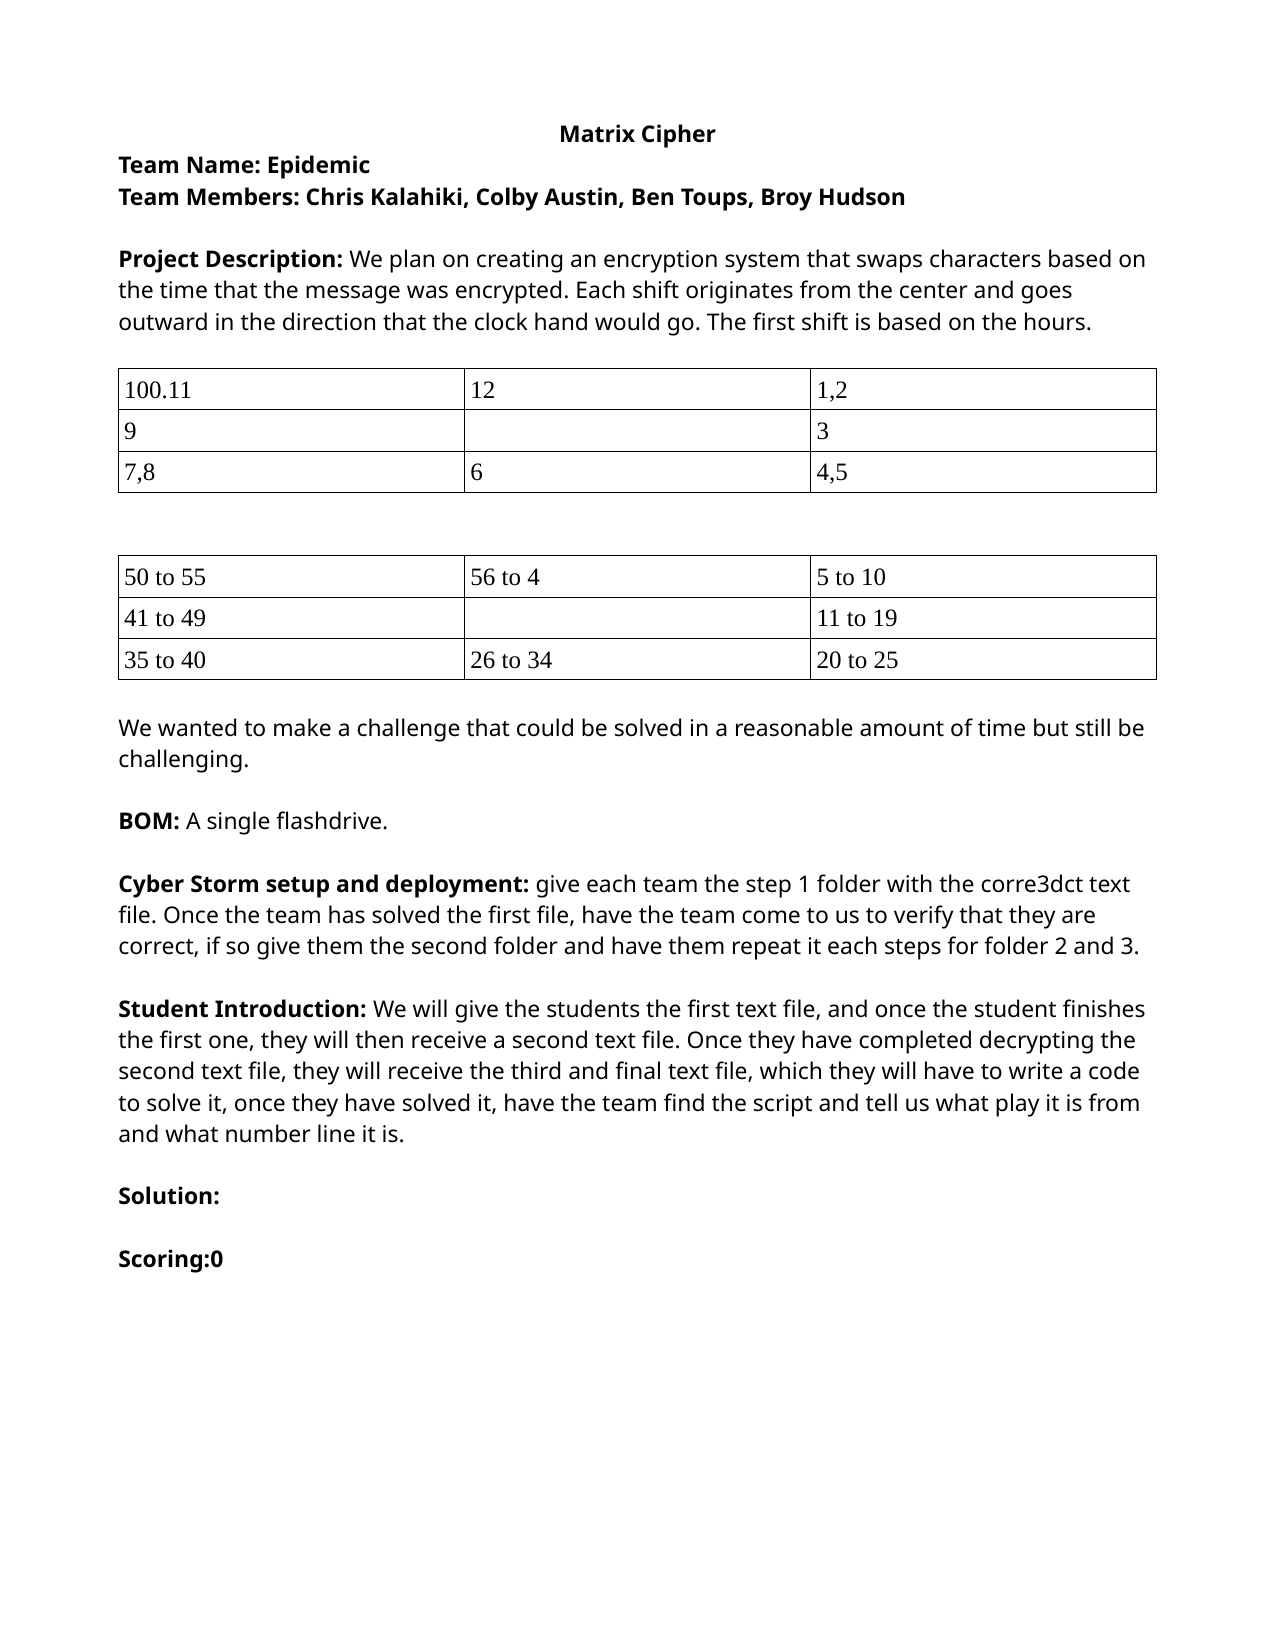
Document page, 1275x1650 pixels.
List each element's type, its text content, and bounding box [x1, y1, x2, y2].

table_cell 41 to 49 [119, 598, 464, 638]
table_cell 4,5 [811, 452, 1156, 492]
table_cell 26 to 34 [465, 639, 810, 679]
table_header 12 [465, 369, 810, 409]
table_cell 11 to 19 [811, 598, 1156, 638]
text Student Introduction: We will give the students the first text file, and once the student finishes the first one, they will then receive a second text file. Once they have completed decrypting the second text file, they will receive the third and final text file, which they will have to write a code to solve it, once they have solved it, have the team find the script and tell us what play it is from and what number line it is. [118, 993, 1157, 1149]
text Scoring:0 [118, 1243, 1157, 1274]
table_header 100.11 [119, 369, 464, 409]
table_header 50 to 55 [119, 556, 464, 597]
table_header 56 to 4 [465, 556, 810, 597]
table_cell 3 [811, 410, 1156, 451]
text BOM: A single flashdrive. [118, 805, 1157, 836]
table_cell [465, 410, 810, 451]
table_cell 6 [465, 452, 810, 492]
table_cell 9 [119, 410, 464, 451]
table_header 5 to 10 [811, 556, 1156, 597]
text Team Name: Epidemic [118, 149, 1157, 181]
text Project Description: We plan on creating an encryption system that swaps characters based on the time that the message was encrypted. Each shift originates from the center and goes outward in the direction that the clock hand would go. The first shift is based on the hours. [118, 243, 1157, 337]
text Cyber Storm setup and deployment: give each team the step 1 folder with the corre3dct text file. Once the team has solved the first file, have the team come to us to verify that they are correct, if so give them the second folder and have them repeat it each steps for folder 2 and 3. [118, 868, 1157, 961]
table_cell 7,8 [119, 452, 464, 492]
text Matrix Cipher [118, 118, 1157, 149]
text Team Members: Chris Kalahiki, Colby Austin, Ben Toups, Broy Hudson [118, 181, 1157, 212]
text Solution: [118, 1180, 1157, 1211]
table_cell 20 to 25 [811, 639, 1156, 679]
table_cell [465, 598, 810, 638]
text We wanted to make a challenge that could be solved in a reasonable amount of time but still be challenging. [118, 711, 1157, 774]
table_cell 35 to 40 [119, 639, 464, 679]
table_header 1,2 [811, 369, 1156, 409]
